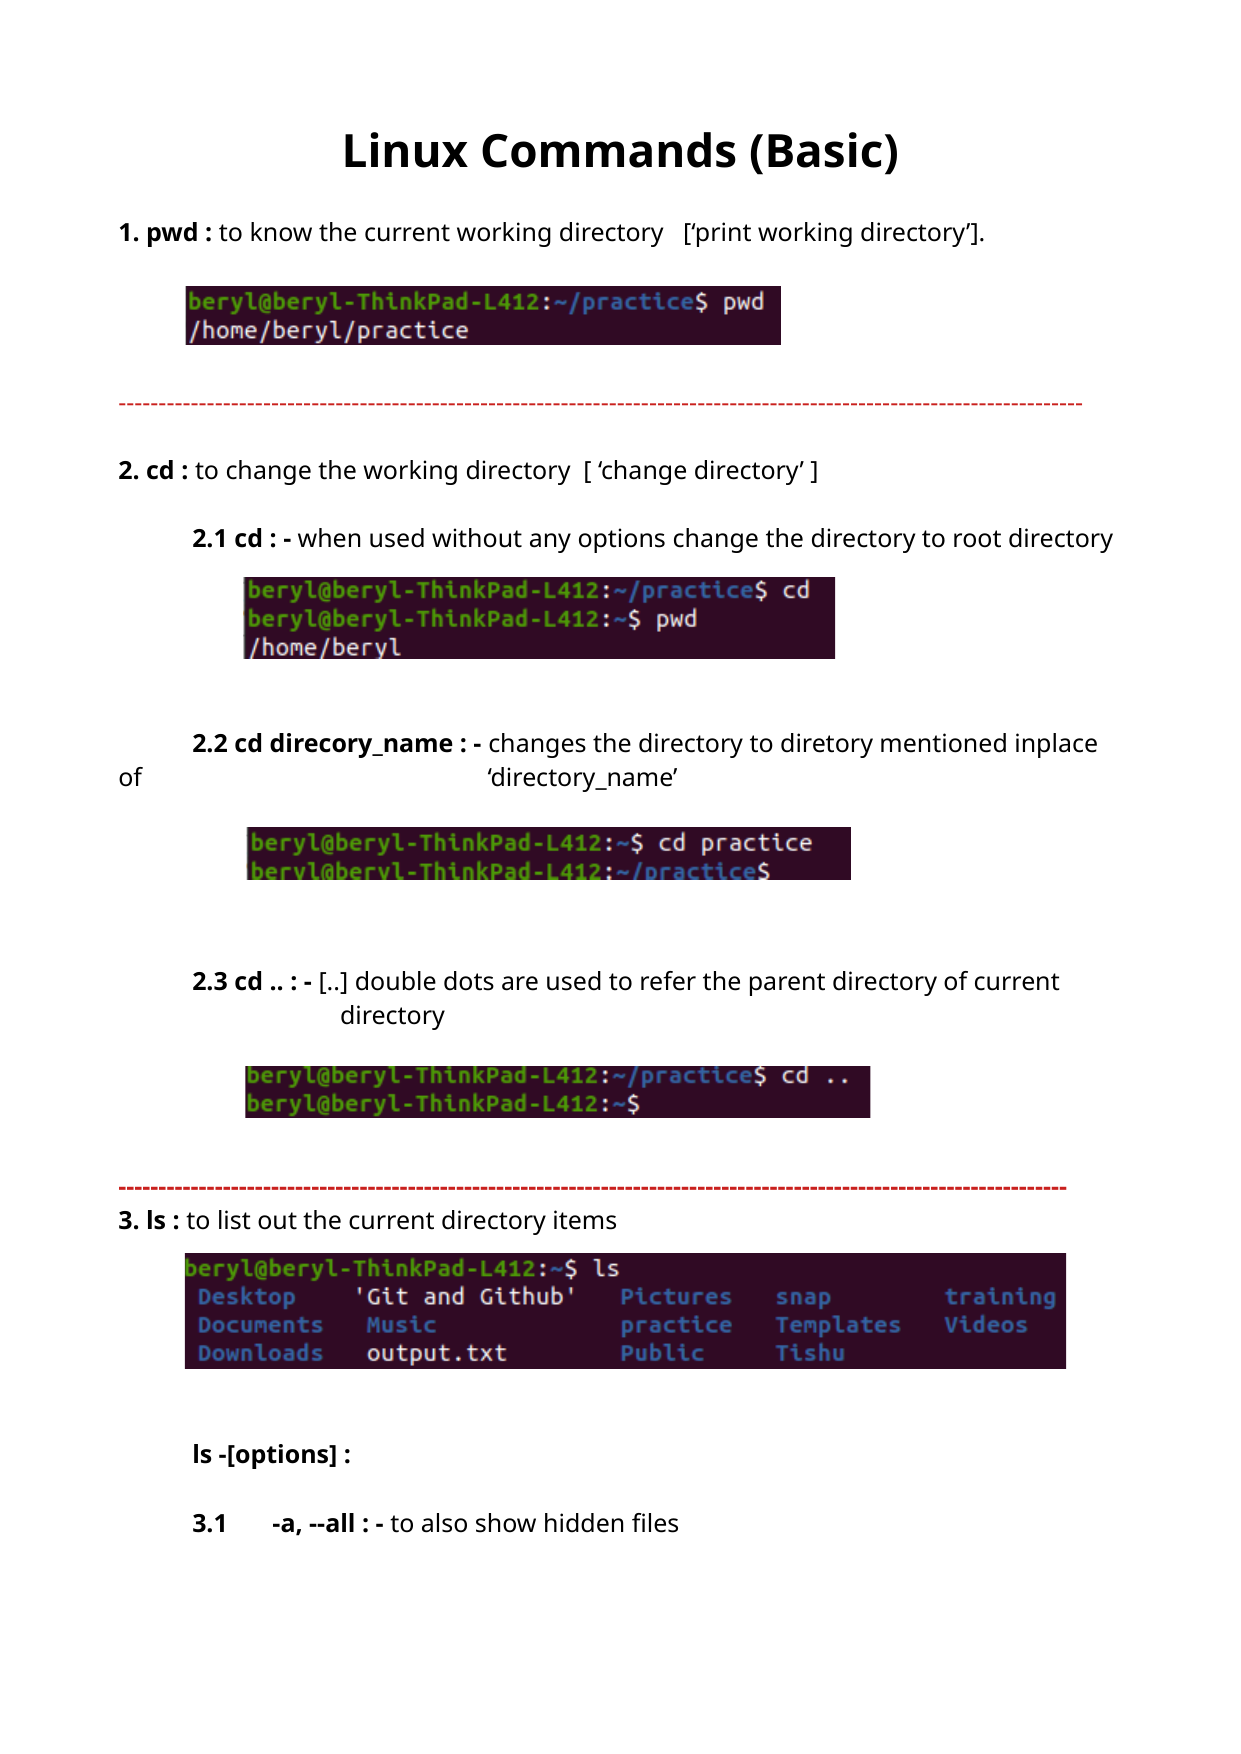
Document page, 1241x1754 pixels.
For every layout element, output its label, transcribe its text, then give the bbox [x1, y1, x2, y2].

picture [185, 286, 781, 345]
picture [246, 827, 851, 880]
text 3. ls : to list out the current directory items [118, 1202, 1122, 1236]
text 1. pwd : to know the current working directory [‘print working directory’]. [118, 214, 1122, 249]
picture [184, 1253, 1067, 1369]
text ------------------------------------------------------------------------------------------------------------------------ [118, 385, 1122, 419]
text ---------------------------------------------------------------------------------------------------------------------- [118, 1168, 1122, 1202]
text 2.1 cd : - when used without any options change the directory to root directory [118, 521, 1122, 555]
text 3.1 -a, --all : - to also show hidden files [118, 1505, 1122, 1539]
text 2.2 cd direcory_name : - changes the directory to diretory mentioned inplace of ‘directory_name’ [118, 726, 1122, 794]
picture [243, 577, 836, 659]
picture [245, 1066, 871, 1118]
text ls -[options] : [118, 1437, 1122, 1471]
text 2. cd : to change the working directory [ ‘change directory’ ] [118, 453, 1122, 487]
text 2.3 cd .. : - [..] double dots are used to refer the parent directory of current directory [118, 964, 1122, 1032]
text Linux Commands (Basic) [118, 118, 1122, 181]
